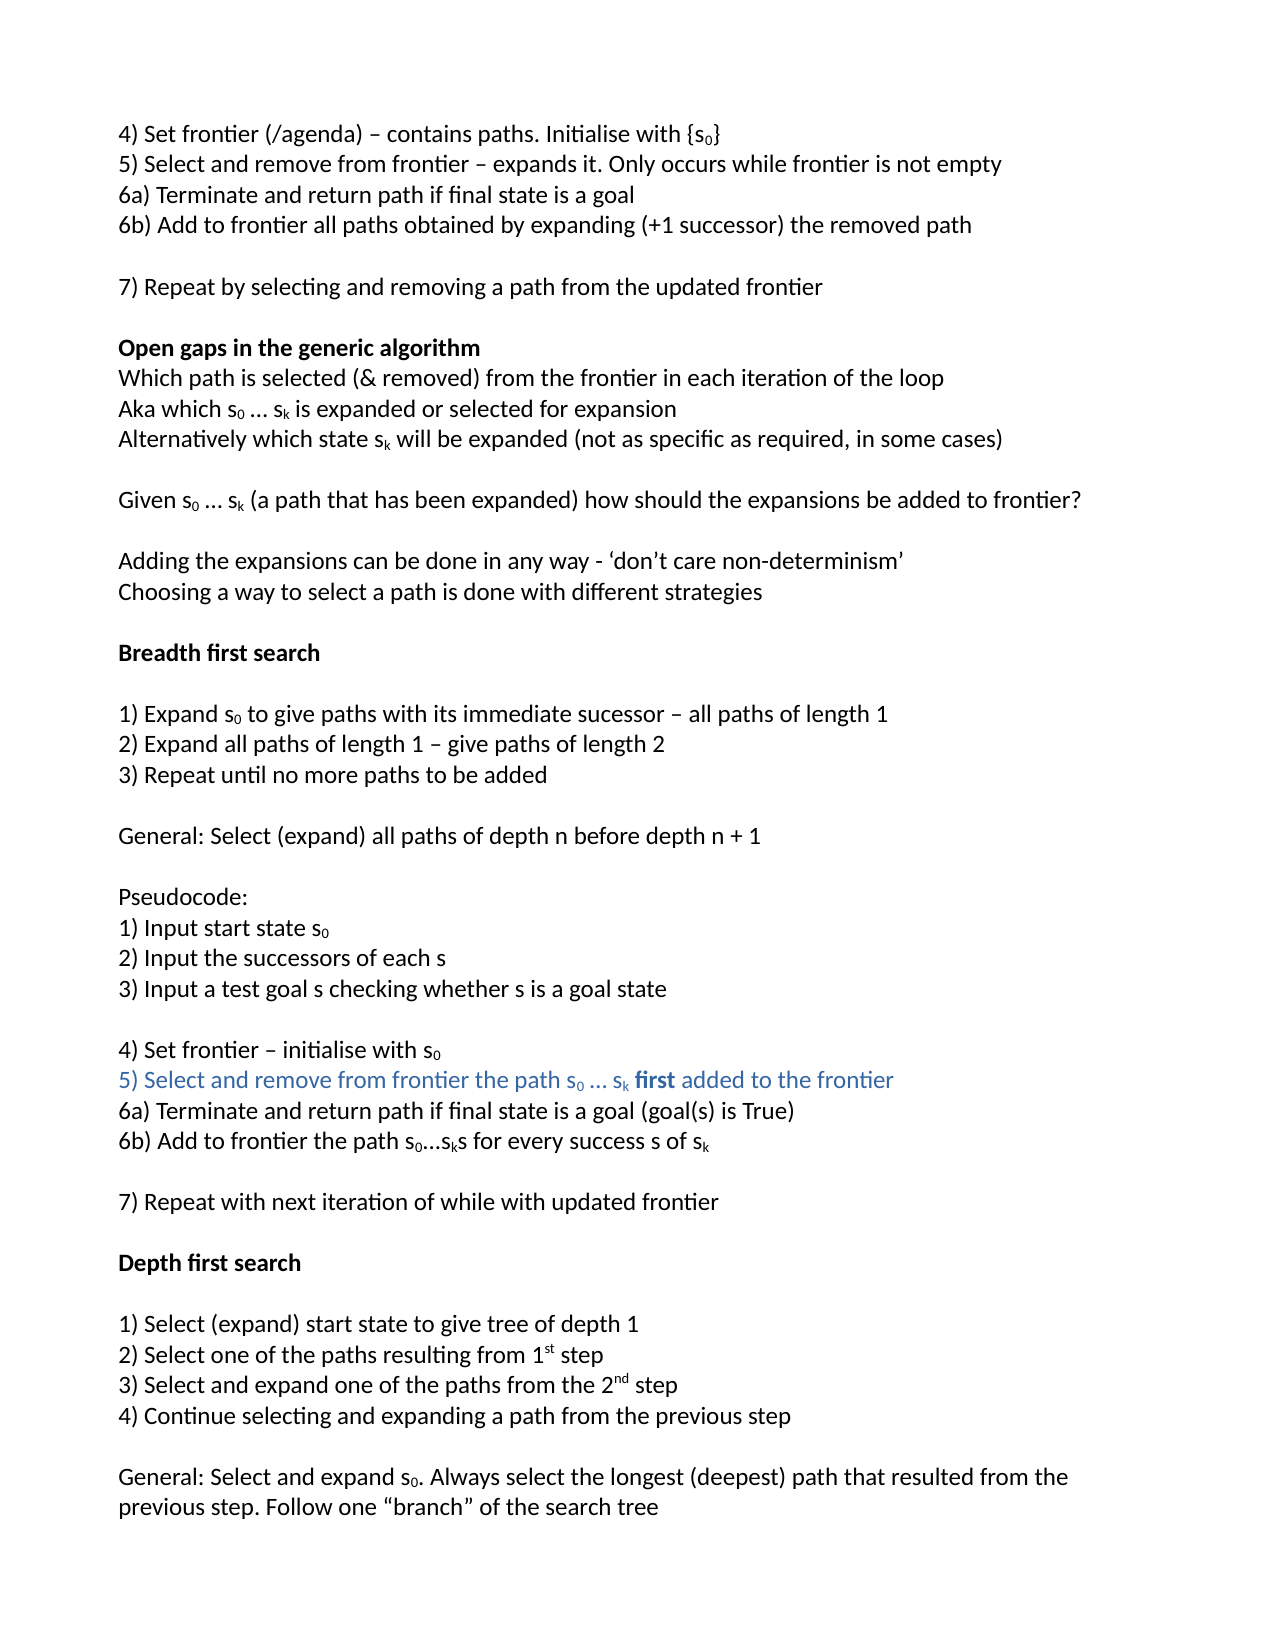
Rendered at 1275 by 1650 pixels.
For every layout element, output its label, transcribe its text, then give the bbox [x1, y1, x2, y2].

text 3) Repeat until no more paths to be added [118, 759, 1157, 789]
text 1) Input start state s0 [118, 912, 1157, 942]
text Open gaps in the generic algorithm [118, 332, 1157, 362]
text 1) Select (expand) start state to give tree of depth 1 [118, 1308, 1157, 1339]
text Breadth first search [118, 637, 1157, 667]
text 4) Continue selecting and expanding a path from the previous step [118, 1400, 1157, 1431]
text 6b) Add to frontier all paths obtained by expanding (+1 successor) the removed path [118, 210, 1157, 240]
text 7) Repeat by selecting and removing a path from the updated frontier [118, 271, 1157, 301]
text General: Select (expand) all paths of depth n before depth n + 1 [118, 820, 1157, 851]
text 6a) Terminate and return path if final state is a goal [118, 179, 1157, 210]
text Aka which s0 … sk is expanded or selected for expansion [118, 393, 1157, 423]
text 5) Select and remove from frontier – expands it. Only occurs while frontier is not empty [118, 149, 1157, 179]
text 2) Select one of the paths resulting from 1st step [118, 1339, 1157, 1369]
text Pseudocode: [118, 881, 1157, 912]
text 4) Set frontier (/agenda) – contains paths. Initialise with {s0} [118, 118, 1157, 149]
text 6b) Add to frontier the path s0...sks for every success s of sk [118, 1125, 1157, 1156]
text 6a) Terminate and return path if final state is a goal (goal(s) is True) [118, 1095, 1157, 1125]
text 2) Expand all paths of length 1 – give paths of length 2 [118, 728, 1157, 759]
text Adding the expansions can be done in any way - ‘don’t care non-determinism’ [118, 545, 1157, 576]
text 1) Expand s0 to give paths with its immediate sucessor – all paths of length 1 [118, 698, 1157, 728]
text Alternatively which state sk will be expanded (not as specific as required, in some cases) [118, 423, 1157, 454]
text General: Select and expand s0. Always select the longest (deepest) path that resulted from the previous step. Follow one “branch” of the search tree [118, 1461, 1157, 1522]
text 3) Input a test goal s checking whether s is a goal state [118, 973, 1157, 1003]
text 7) Repeat with next iteration of while with updated frontier [118, 1186, 1157, 1217]
text Choosing a way to select a path is done with different strategies [118, 576, 1157, 606]
text Depth first search [118, 1247, 1157, 1278]
text 5) Select and remove from frontier the path s0 … sk first added to the frontier [118, 1064, 1157, 1095]
text 2) Input the successors of each s [118, 942, 1157, 973]
text Which path is selected (& removed) from the frontier in each iteration of the loop [118, 362, 1157, 393]
text 3) Select and expand one of the paths from the 2nd step [118, 1369, 1157, 1400]
text Given s0 … sk (a path that has been expanded) how should the expansions be added to frontier? [118, 484, 1157, 515]
text 4) Set frontier – initialise with s0 [118, 1034, 1157, 1064]
